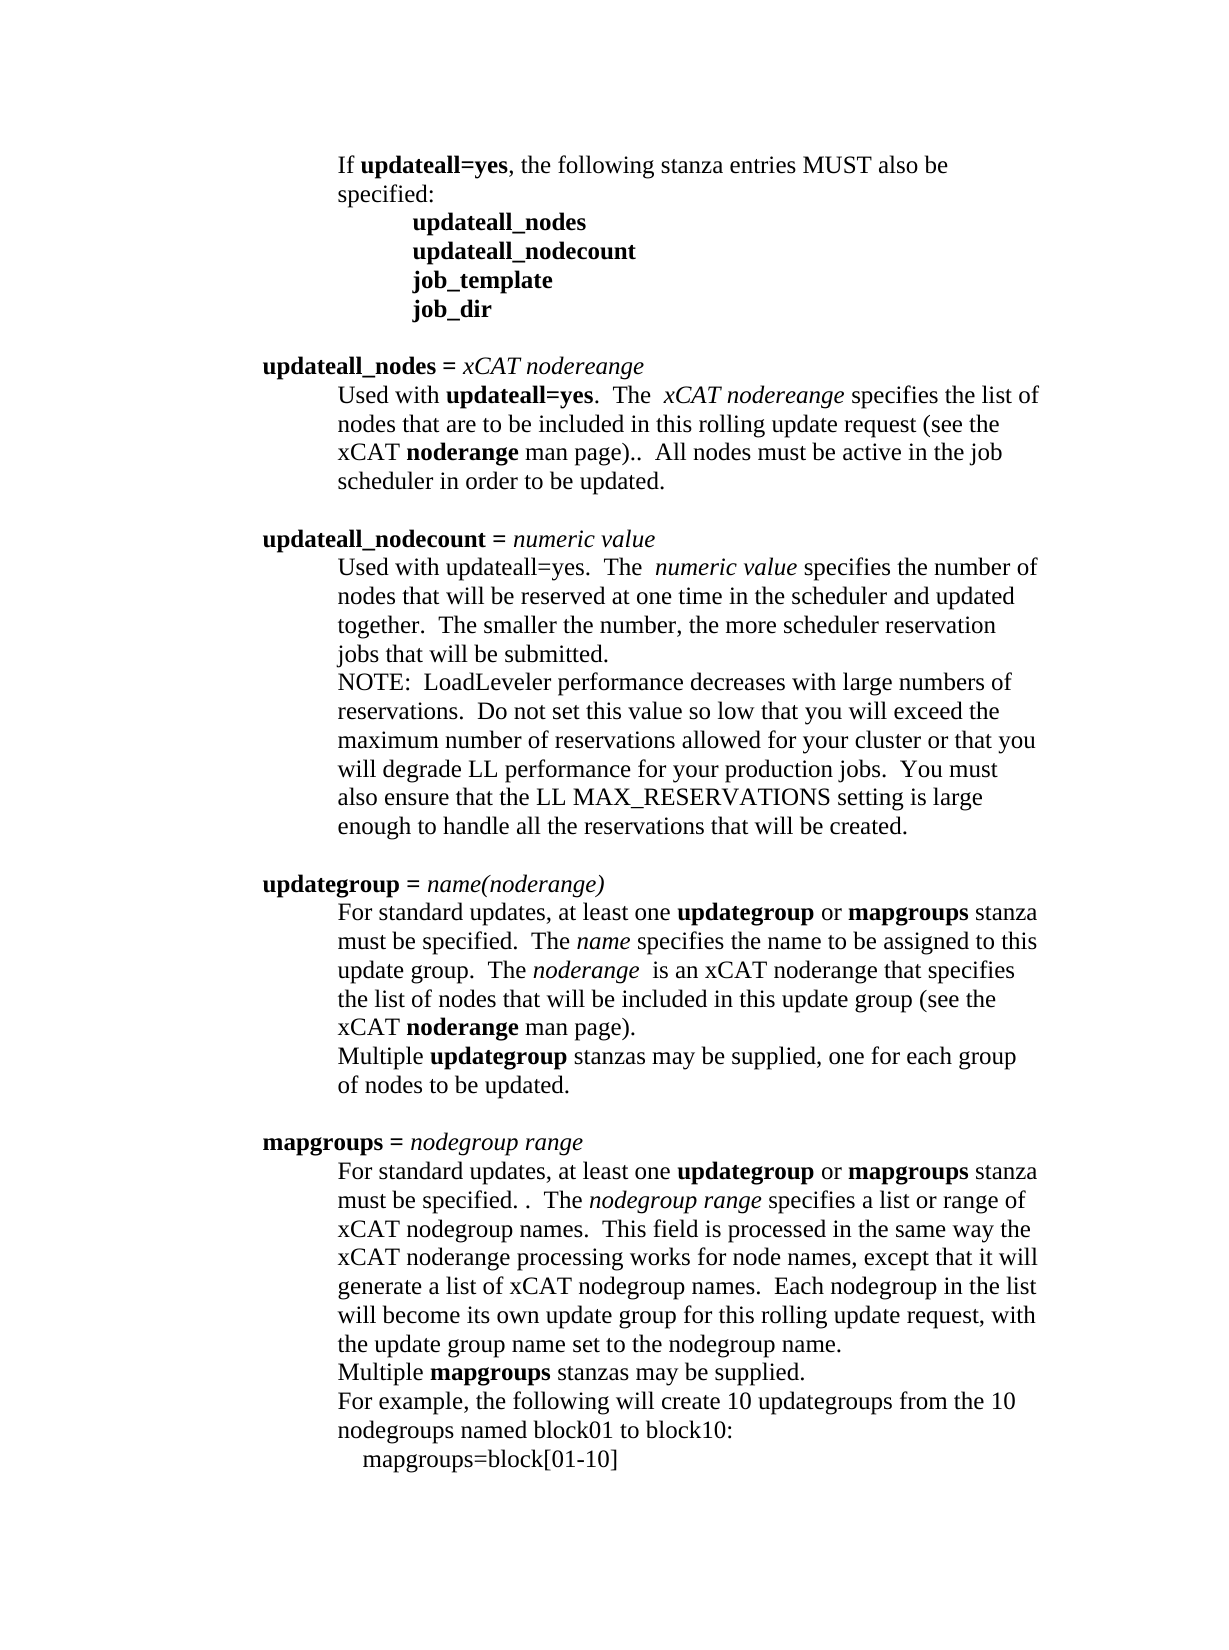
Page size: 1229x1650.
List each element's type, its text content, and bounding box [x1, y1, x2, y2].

text mapgroups = nodegroup range [262, 1127, 1041, 1156]
text Multiple updategroup stanzas may be supplied, one for each group of nodes to be updated. [337, 1041, 1041, 1099]
text For standard updates, at least one updategroup or mapgroups stanza must be specified. The name specifies the name to be assigned to this update group. The noderange is an xCAT noderange that specifies the list of nodes that will be included in this update group (see the xCAT noderange man page). [337, 897, 1041, 1041]
text job_dir [412, 294, 1041, 322]
text job_template [412, 265, 1041, 294]
text If updateall=yes, the following stanza entries MUST also be specified: [337, 150, 1041, 207]
text updateall_nodes [412, 207, 1041, 236]
text updateall_nodecount = numeric value [262, 524, 1041, 552]
text For standard updates, at least one updategroup or mapgroups stanza must be specified. . The nodegroup range specifies a list or range of xCAT nodegroup names. This field is processed in the same way the xCAT noderange processing works for node names, except that it will generate a list of xCAT nodegroup names. Each nodegroup in the list will become its own update group for this rolling update request, with the update group name set to the nodegroup name. [337, 1156, 1041, 1357]
text Used with updateall=yes. The xCAT nodereange specifies the list of nodes that are to be included in this rolling update request (see the xCAT noderange man page).. All nodes must be active in the job scheduler in order to be updated. [337, 380, 1041, 495]
text updateall_nodes = xCAT nodereange [262, 351, 1041, 380]
text updateall_nodecount [412, 236, 1041, 265]
text For example, the following will create 10 updategroups from the 10 nodegroups named block01 to block10: [337, 1386, 1041, 1444]
text Used with updateall=yes. The numeric value specifies the number of nodes that will be reserved at one time in the scheduler and updated together. The smaller the number, the more scheduler reservation jobs that will be submitted. [337, 552, 1041, 667]
text Multiple mapgroups stanzas may be supplied. [337, 1357, 1041, 1386]
text mapgroups=block[01-10] [337, 1444, 1041, 1472]
text updategroup = name(noderange) [262, 869, 1041, 897]
text NOTE: LoadLeveler performance decreases with large numbers of reservations. Do not set this value so low that you will exceed the maximum number of reservations allowed for your cluster or that you will degrade LL performance for your production jobs. You must also ensure that the LL MAX_RESERVATIONS setting is large enough to handle all the reservations that will be created. [337, 667, 1041, 840]
